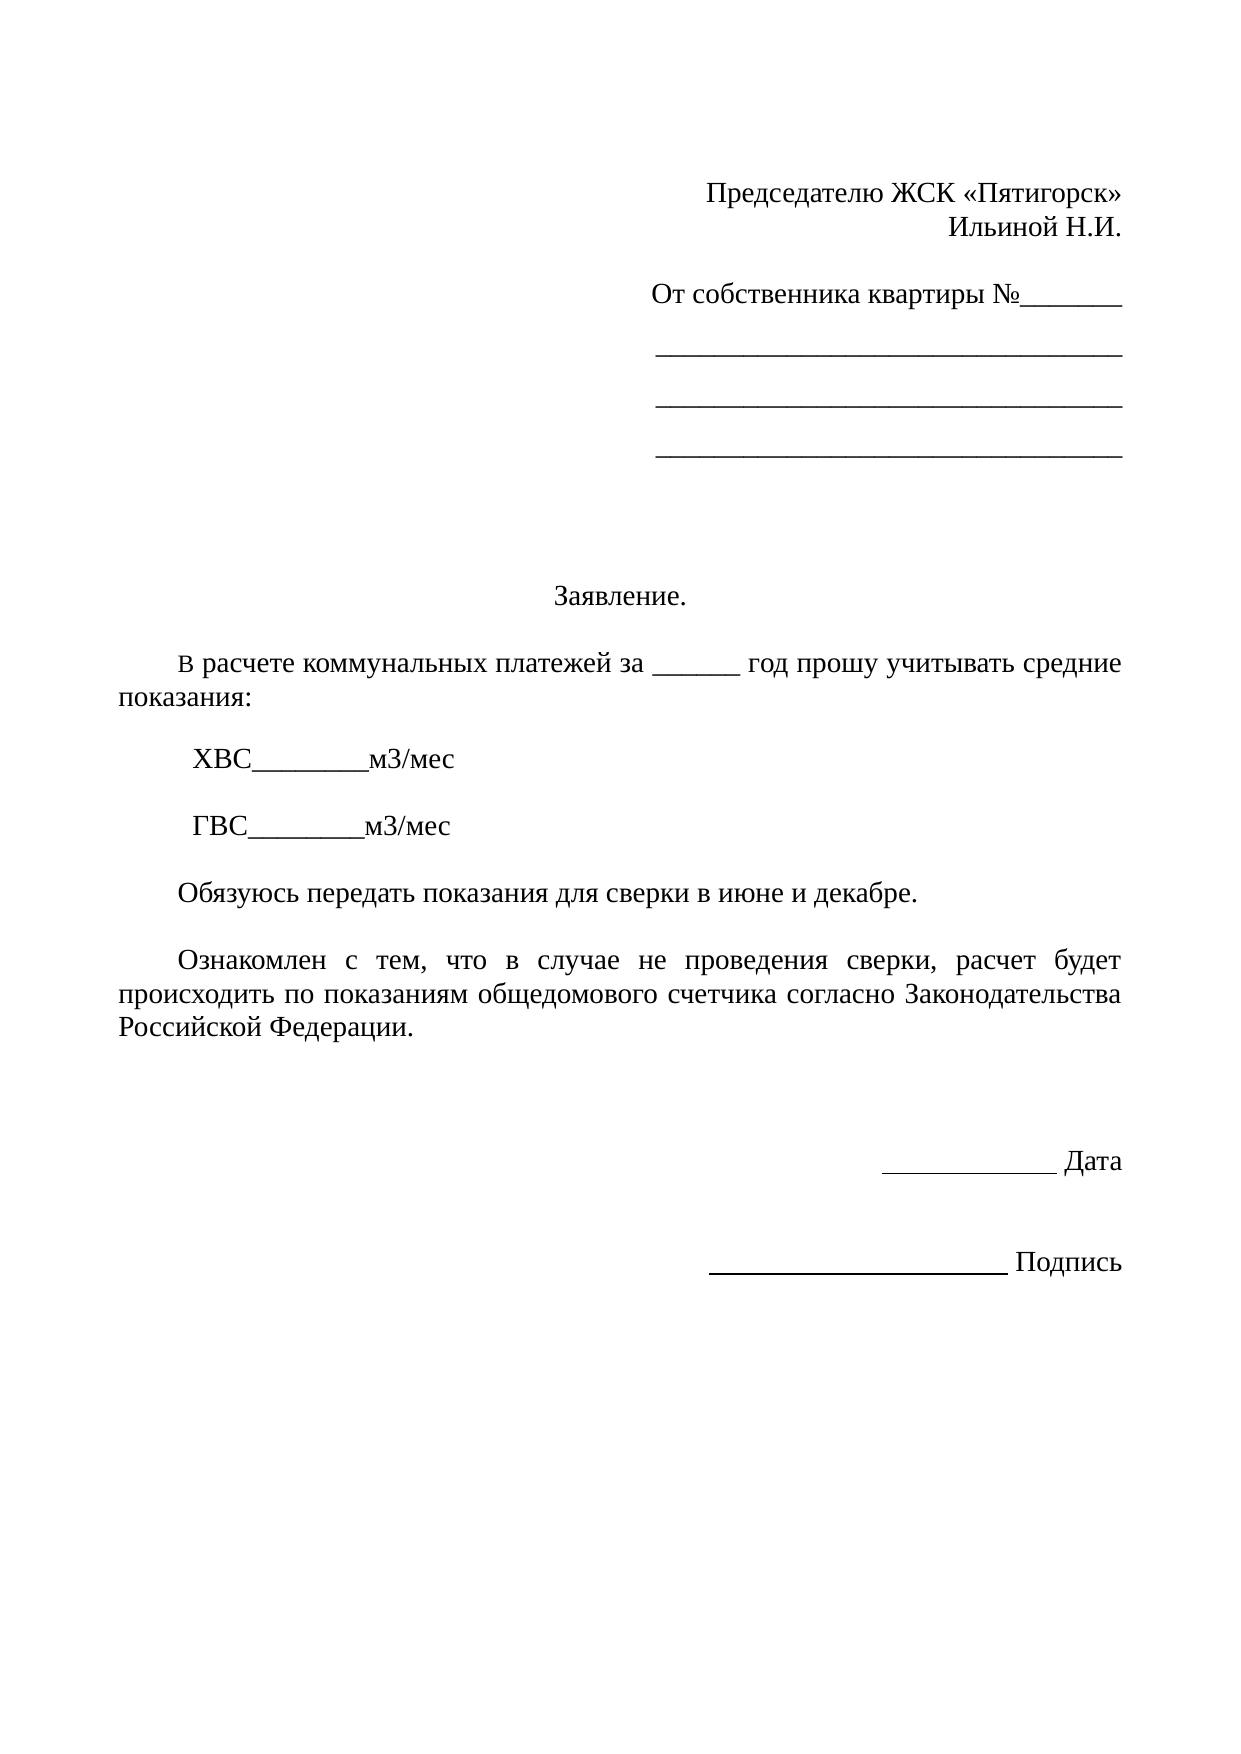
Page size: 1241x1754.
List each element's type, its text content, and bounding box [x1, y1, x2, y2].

text ГВС________м3/мес [118, 808, 1122, 842]
text Заявление. [118, 578, 1122, 612]
text ХВС________м3/мес [118, 741, 1122, 774]
text В расчете коммунальных платежей за ______ год прошу учитывать средние показания: [118, 645, 1122, 712]
text От собственника квартиры №_______ [118, 276, 1122, 310]
text Подпись [118, 1244, 1122, 1278]
text Председателю ЖСК «Пятигорск» [118, 176, 1122, 209]
text ________________________________ [118, 377, 1122, 410]
text Ознакомлен с тем, что в случае не проведения сверки, расчет будет происходить по показаниям общедомового счетчика согласно Законодательства Российской Федерации. [118, 942, 1122, 1043]
text Обязуюсь передать показания для сверки в июне и декабре. [118, 875, 1122, 909]
text Ильиной Н.И. [118, 209, 1122, 243]
text ________________________________ [118, 427, 1122, 461]
text ________________________________ [118, 327, 1122, 360]
text Дата [118, 1143, 1122, 1177]
